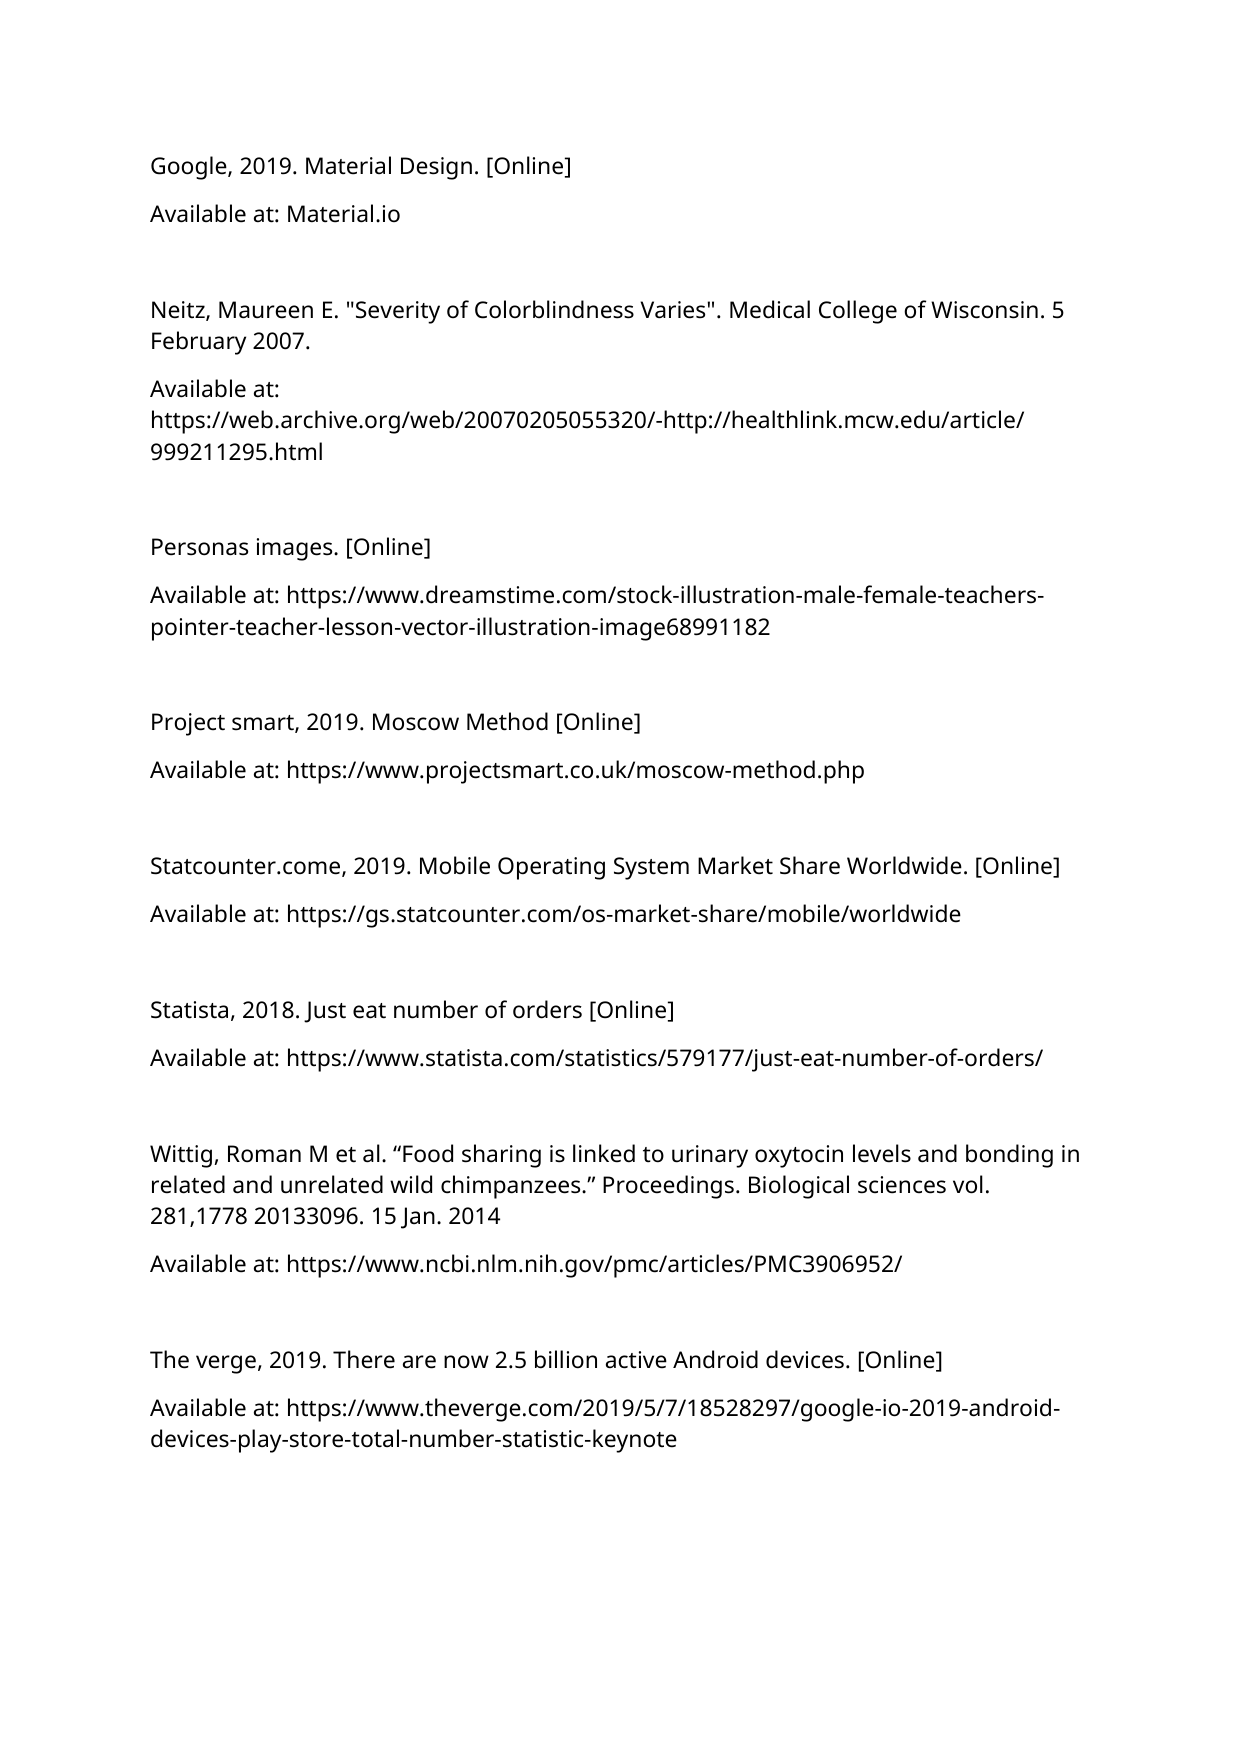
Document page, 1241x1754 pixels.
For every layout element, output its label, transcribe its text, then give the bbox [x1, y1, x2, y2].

text Personas images. [Online] [150, 531, 1090, 562]
text Available at: https://www.theverge.com/2019/5/7/18528297/google-io-2019-android-devices-play-store-total-number-statistic-keynote [150, 1392, 1090, 1454]
text Neitz, Maureen E. "Severity of Colorblindness Varies". Medical College of Wisconsin. 5 February 2007. [150, 294, 1090, 356]
text Available at: https://www.ncbi.nlm.nih.gov/pmc/articles/PMC3906952/ [150, 1248, 1090, 1279]
text Available at: https://web.archive.org/web/20070205055320/-http://healthlink.mcw.edu/article/999211295.html [150, 373, 1090, 467]
text The verge, 2019. There are now 2.5 billion active Android devices. [Online] [150, 1344, 1090, 1375]
text Statcounter.come, 2019. Mobile Operating System Market Share Worldwide. [Online] [150, 850, 1090, 881]
text Google, 2019. Material Design. [Online] [150, 150, 1090, 181]
text Available at: https://www.statista.com/statistics/579177/just-eat-number-of-orders/ [150, 1042, 1090, 1073]
text Available at: Material.io [150, 198, 1090, 229]
text Project smart, 2019. Moscow Method [Online] [150, 706, 1090, 737]
text Available at: https://gs.statcounter.com/os-market-share/mobile/worldwide [150, 898, 1090, 929]
text Available at: https://www.projectsmart.co.uk/moscow-method.php [150, 754, 1090, 785]
text Available at: https://www.dreamstime.com/stock-illustration-male-female-teachers-pointer-teacher-lesson-vector-illustration-image68991182 [150, 579, 1090, 642]
text Wittig, Roman M et al. “Food sharing is linked to urinary oxytocin levels and bonding in related and unrelated wild chimpanzees.” Proceedings. Biological sciences vol. 281,1778 20133096. 15 Jan. 2014 [150, 1137, 1090, 1231]
text Statista, 2018. Just eat number of orders [Online] [150, 994, 1090, 1025]
